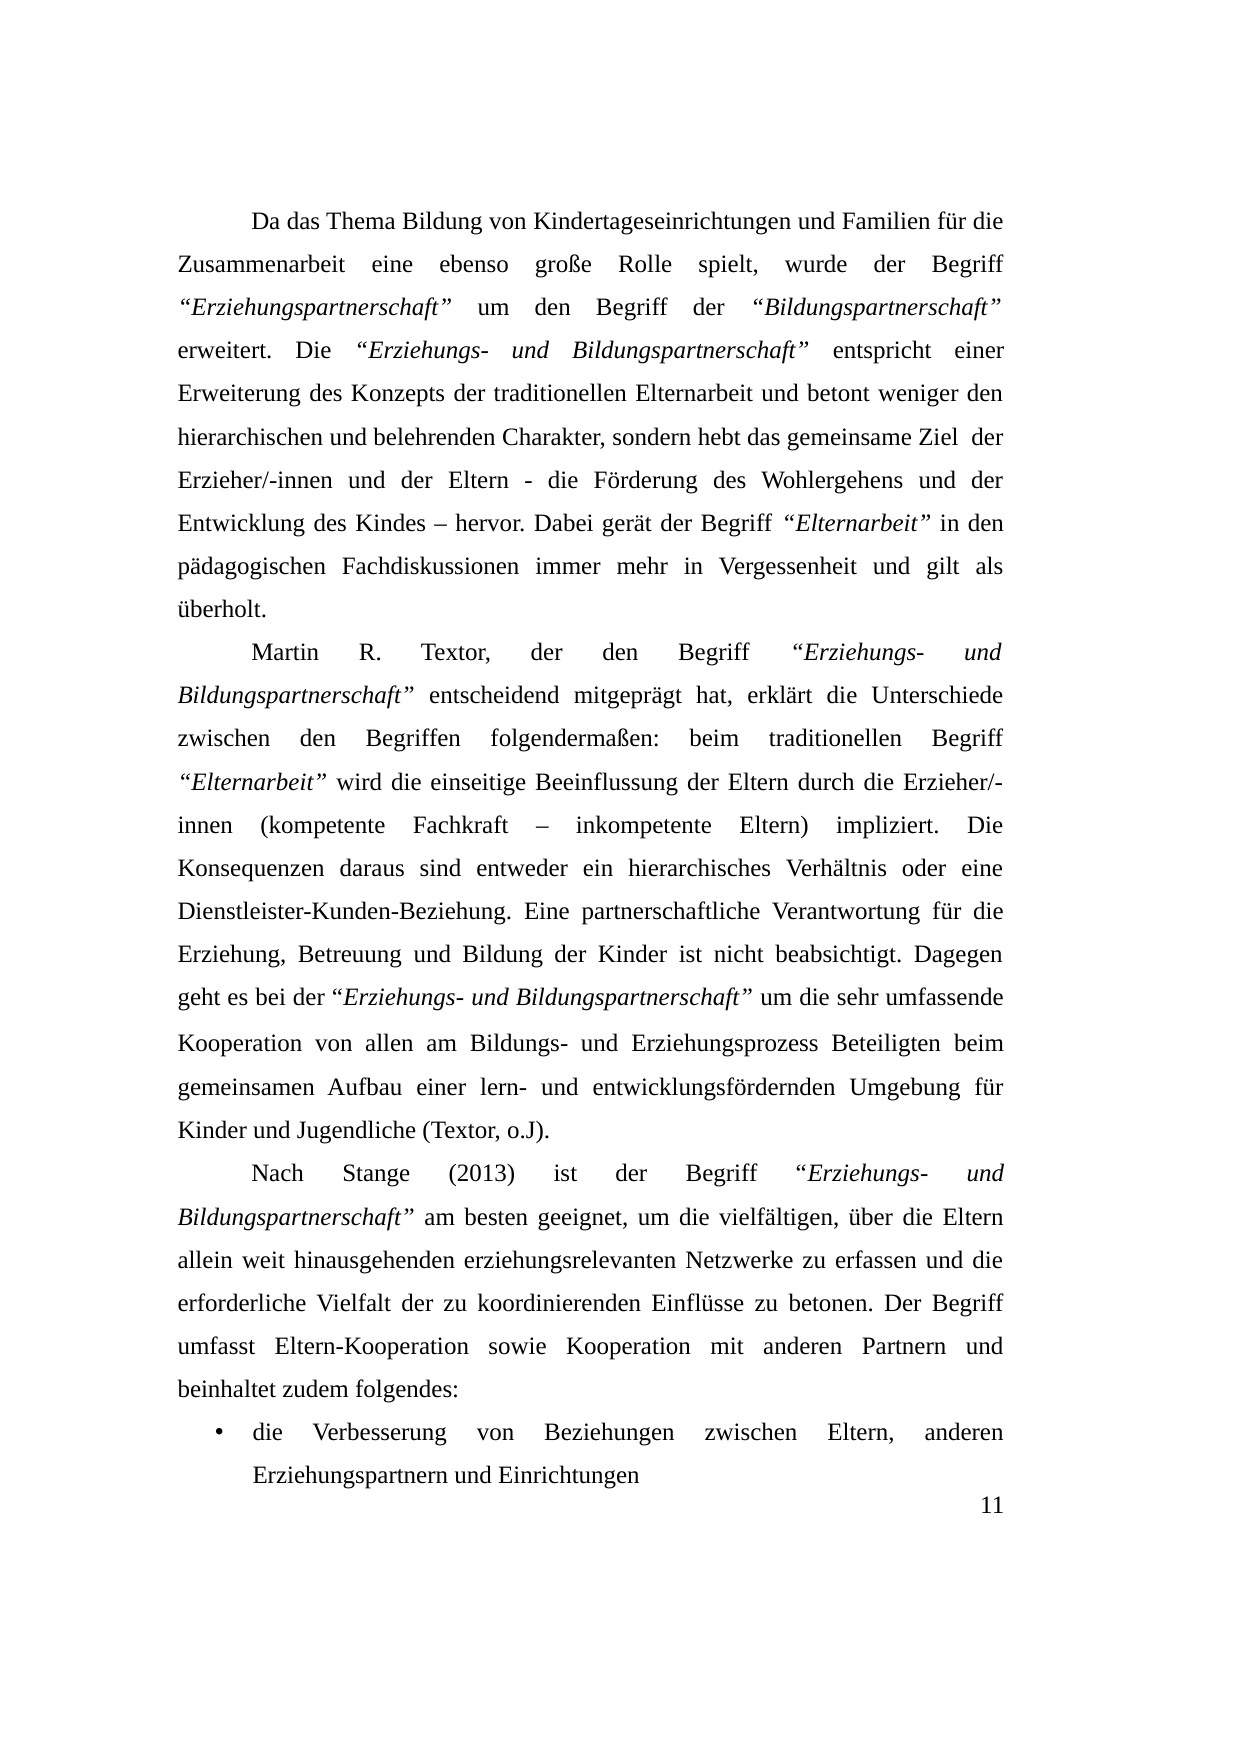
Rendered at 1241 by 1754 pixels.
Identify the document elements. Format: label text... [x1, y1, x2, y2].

text Da das Thema Bildung von Kindertageseinrichtungen und Familien für die Zusammenarbeit eine ebenso große Rolle spielt, wurde der Begriff “Erziehungspartnerschaft” um den Begriff der “Bildungspartnerschaft” erweitert. Die “Erziehungs- und Bildungspartnerschaft” entspricht einer Erweiterung des Konzepts der traditionellen Elternarbeit und betont weniger den hierarchischen und belehrenden Charakter, sondern hebt das gemeinsame Ziel der Erzieher/-innen und der Eltern - die Förderung des Wohlergehens und der Entwicklung des Kindes – hervor. Dabei gerät der Begriff “Elternarbeit” in den pädagogischen Fachdiskussionen immer mehr in Vergessenheit und gilt als überholt. [177, 206, 1004, 623]
list die Verbesserung von Beziehungen zwischen Eltern, anderen Erziehungspartnern und Einrichtungen [215, 1417, 1004, 1489]
text Martin R. Textor, der den Begriff “Erziehungs- und Bildungspartnerschaft” entscheidend mitgeprägt hat, erklärt die Unterschiede zwischen den Begriffen folgendermaßen: beim traditionellen Begriff “Elternarbeit” wird die einseitige Beeinflussung der Eltern durch die Erzieher/-innen (kompetente Fachkraft – inkompetente Eltern) impliziert. Die Konsequenzen daraus sind entweder ein hierarchisches Verhältnis oder eine Dienstleister-Kunden-Beziehung. Eine partnerschaftliche Verantwortung für die Erziehung, Betreuung und Bildung der Kinder ist nicht beabsichtigt. Dagegen geht es bei der “Erziehungs- und Bildungspartnerschaft” um die sehr umfassende Kooperation von allen am Bildungs- und Erziehungsprozess Beteiligten beim gemeinsamen Aufbau einer lern- und entwicklungsfördernden Umgebung für Kinder und Jugendliche (Textor, o.J). [177, 637, 1004, 1144]
text Nach Stange (2013) ist der Begriff “Erziehungs- und Bildungspartnerschaft” am besten geeignet, um die vielfältigen, über die Eltern allein weit hinausgehenden erziehungsrelevanten Netzwerke zu erfassen und die erforderliche Vielfalt der zu koordinierenden Einflüsse zu betonen. Der Begriff umfasst Eltern-Kooperation sowie Kooperation mit anderen Partnern und beinhaltet zudem folgendes: [177, 1158, 1004, 1403]
